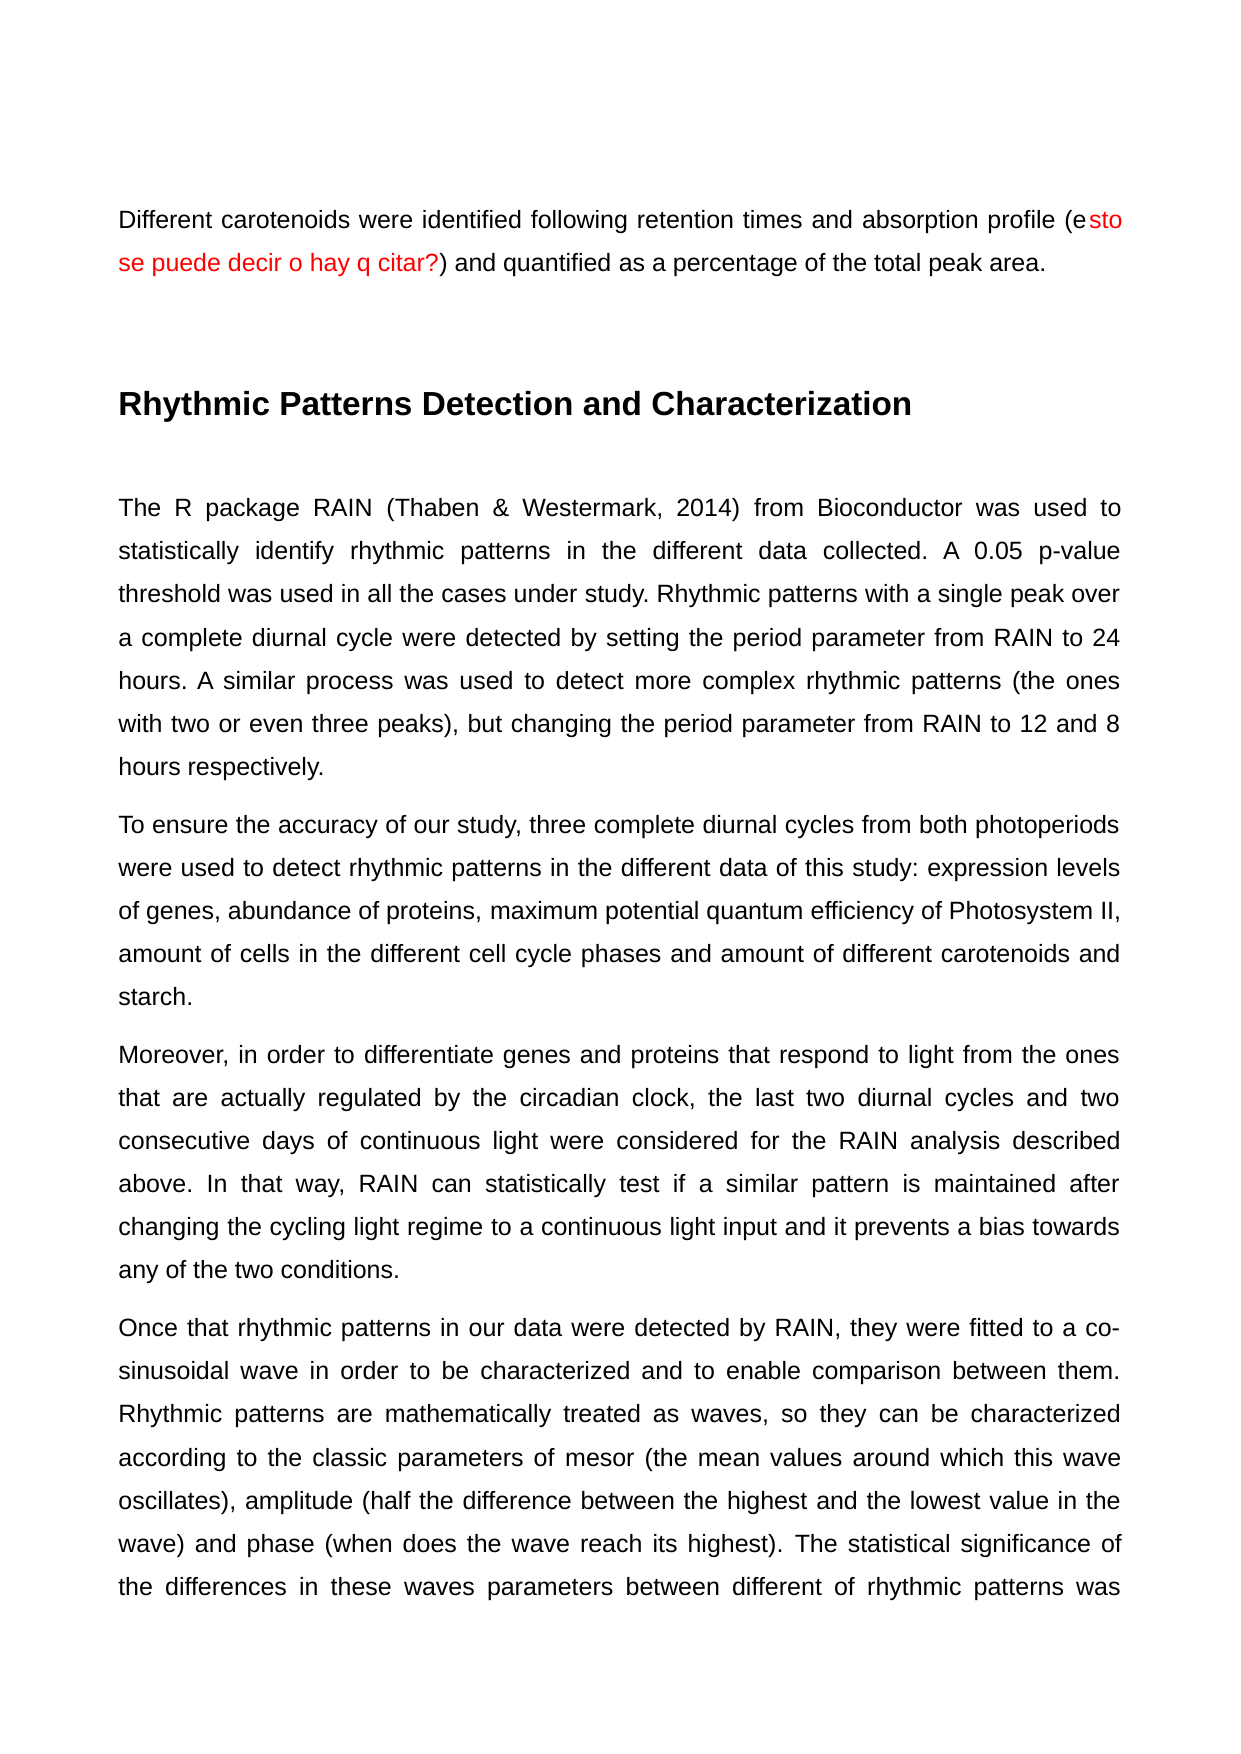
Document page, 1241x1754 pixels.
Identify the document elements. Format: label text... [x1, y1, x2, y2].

text The R package RAIN (Thaben & Westermark, 2014)⁠ from Bioconductor was used to statistically identify rhythmic patterns in the different data collected. A 0.05 p-value threshold was used in all the cases under study. Rhythmic patterns with a single peak over a complete diurnal cycle were detected by setting the period parameter from RAIN to 24 hours. A similar process was used to detect more complex rhythmic patterns (the ones with two or even three peaks), but changing the period parameter from RAIN to 12 and 8 hours respectively. [118, 493, 1122, 781]
subtitle Rhythmic Patterns Detection and Characterization [118, 384, 1122, 423]
text Once that rhythmic patterns in our data were detected by RAIN, they were fitted to a co-sinusoidal wave in order to be characterized and to enable comparison between them. Rhythmic patterns are mathematically treated as waves, so they can be characterized according to the classic parameters of mesor (the mean values around which this wave oscillates), amplitude (half the difference between the highest and the lowest value in the wave) and phase (when does the wave reach its highest). The statistical significance of the differences in these waves parameters between different of rhythmic patterns was [118, 1313, 1122, 1601]
text To ensure the accuracy of our study, three complete diurnal cycles from both photoperiods were used to detect rhythmic patterns in the different data of this study: expression levels of genes, abundance of proteins, maximum potential quantum efficiency of Photosystem II, amount of cells in the different cell cycle phases and amount of different carotenoids and starch. [118, 809, 1122, 1011]
text Different carotenoids were identified following retention times and absorption profile (esto se puede decir o hay q citar?) and quantified as a percentage of the total peak area. [118, 205, 1122, 277]
text Moreover, in order to differentiate genes and proteins that respond to light from the ones that are actually regulated by the circadian clock, the last two diurnal cycles and two consecutive days of continuous light were considered for the RAIN analysis described above. In that way, RAIN can statistically test if a similar pattern is maintained after changing the cycling light regime to a continuous light input and it prevents a bias towards any of the two conditions. [118, 1040, 1122, 1284]
